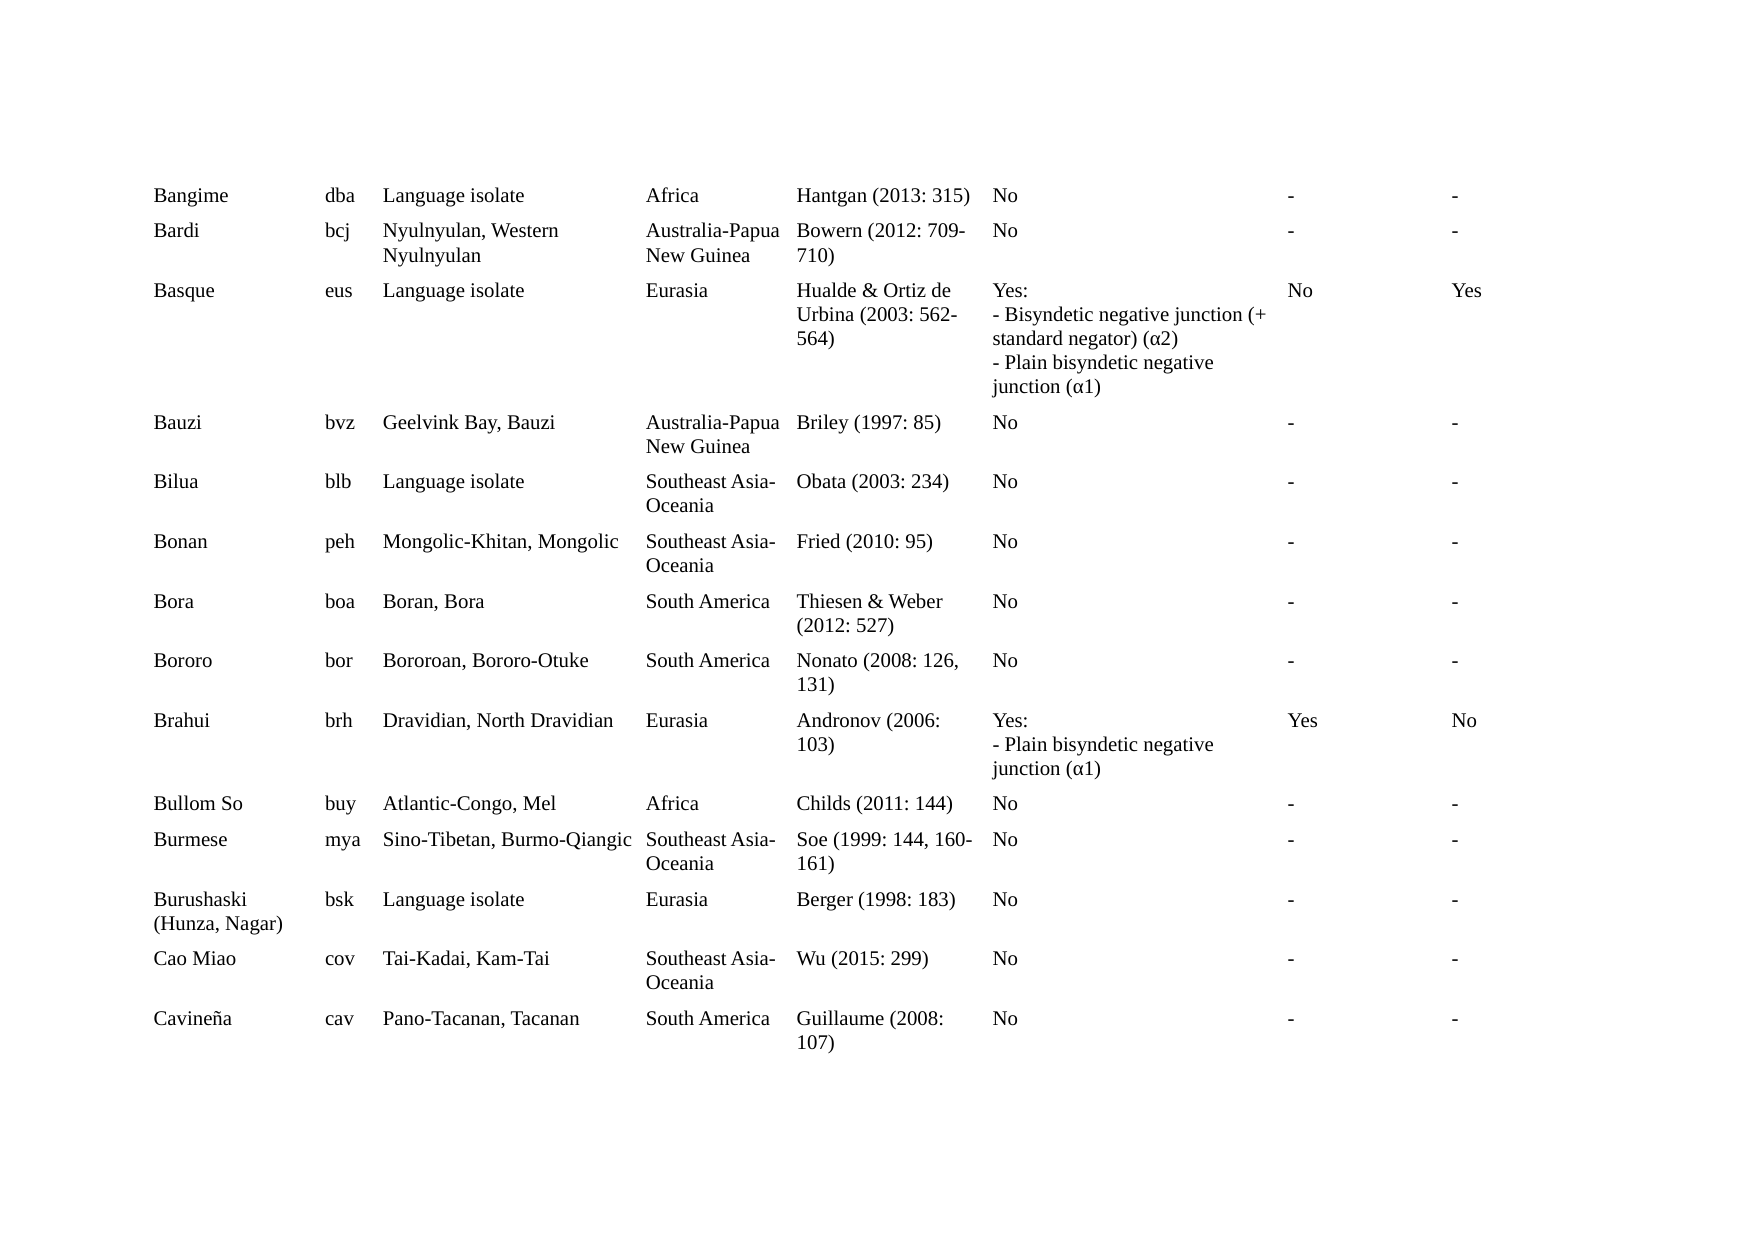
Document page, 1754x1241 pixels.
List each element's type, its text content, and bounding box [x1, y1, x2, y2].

table_cell Southeast Asia-Oceania [640, 523, 791, 583]
table_cell Tai-Kadai, Kam-Tai [377, 940, 640, 1000]
table_cell - [1446, 213, 1606, 272]
table_cell South America [640, 643, 791, 702]
table_cell Bororo [148, 643, 319, 702]
table_cell Africa [640, 786, 791, 821]
table_cell Berger (1998: 183) [791, 881, 986, 940]
table_cell - [1446, 177, 1606, 213]
table_cell Bauzi [148, 404, 319, 464]
table_cell No [1446, 702, 1606, 786]
table_cell - [1446, 786, 1606, 821]
table_cell Hantgan (2013: 315) [791, 177, 986, 213]
table_cell Wu (2015: 299) [791, 940, 986, 1000]
table_cell Bora [148, 583, 319, 642]
table_cell Yes: - Plain bisyndetic negative junction (α1) [986, 702, 1282, 786]
table_cell No [986, 404, 1282, 464]
table_cell Burushaski (Hunza, Nagar) [148, 881, 319, 940]
table_cell No [986, 213, 1282, 272]
table_cell Language isolate [377, 464, 640, 523]
table_cell Australia-Papua New Guinea [640, 404, 791, 464]
table_cell - [1282, 523, 1446, 583]
table_cell brh [319, 702, 377, 786]
table_cell No [986, 643, 1282, 702]
table_cell No [986, 464, 1282, 523]
table_cell Bangime [148, 177, 319, 213]
table_cell - [1446, 940, 1606, 1000]
table_cell dba [319, 177, 377, 213]
table_cell South America [640, 1000, 791, 1059]
table_cell Hualde & Ortiz de Urbina (2003: 562-564) [791, 272, 986, 404]
table_cell - [1446, 643, 1606, 702]
table_cell Brahui [148, 702, 319, 786]
table_cell No [986, 583, 1282, 642]
table_cell bor [319, 643, 377, 702]
table_cell Mongolic-Khitan, Mongolic [377, 523, 640, 583]
table_cell peh [319, 523, 377, 583]
table_cell Obata (2003: 234) [791, 464, 986, 523]
table_cell - [1282, 940, 1446, 1000]
table_cell - [1446, 464, 1606, 523]
table_cell Southeast Asia-Oceania [640, 821, 791, 881]
table_cell Bullom So [148, 786, 319, 821]
table_cell Atlantic-Congo, Mel [377, 786, 640, 821]
table_cell Dravidian, North Dravidian [377, 702, 640, 786]
table_cell No [986, 786, 1282, 821]
table_cell No [986, 940, 1282, 1000]
table_cell Yes: - Bisyndetic negative junction (+ standard negator) (α2) - Plain bisyndetic negative junction (α1) [986, 272, 1282, 404]
table_cell No [986, 821, 1282, 881]
table_cell South America [640, 583, 791, 642]
table_cell boa [319, 583, 377, 642]
table_cell Basque [148, 272, 319, 404]
table_cell - [1446, 404, 1606, 464]
table_cell cov [319, 940, 377, 1000]
table_cell - [1282, 821, 1446, 881]
table_cell blb [319, 464, 377, 523]
table_cell bsk [319, 881, 377, 940]
table_cell Guillaume (2008: 107) [791, 1000, 986, 1059]
table_cell bcj [319, 213, 377, 272]
table_cell - [1282, 881, 1446, 940]
table_cell No [986, 881, 1282, 940]
table_cell mya [319, 821, 377, 881]
table_cell - [1446, 881, 1606, 940]
table_cell - [1282, 786, 1446, 821]
table_cell - [1446, 821, 1606, 881]
table_cell Soe (1999: 144, 160-161) [791, 821, 986, 881]
table_cell Andronov (2006: 103) [791, 702, 986, 786]
table_cell Bororoan, Bororo-Otuke [377, 643, 640, 702]
table_cell Southeast Asia-Oceania [640, 940, 791, 1000]
table_cell Cao Miao [148, 940, 319, 1000]
table_cell Australia-Papua New Guinea [640, 213, 791, 272]
table_cell Language isolate [377, 881, 640, 940]
table_cell buy [319, 786, 377, 821]
table_cell Bowern (2012: 709-710) [791, 213, 986, 272]
table_cell Eurasia [640, 881, 791, 940]
table_cell Burmese [148, 821, 319, 881]
table_cell Thiesen & Weber (2012: 527) [791, 583, 986, 642]
table_cell No [986, 1000, 1282, 1059]
table_cell - [1282, 583, 1446, 642]
table_cell bvz [319, 404, 377, 464]
table_cell - [1282, 643, 1446, 702]
table_cell - [1282, 213, 1446, 272]
table_cell Yes [1446, 272, 1606, 404]
table_cell Bardi [148, 213, 319, 272]
table_cell - [1282, 177, 1446, 213]
table_cell - [1282, 464, 1446, 523]
table_cell Boran, Bora [377, 583, 640, 642]
table_cell Africa [640, 177, 791, 213]
table_cell Sino-Tibetan, Burmo-Qiangic [377, 821, 640, 881]
table_cell - [1446, 1000, 1606, 1059]
table_cell Cavineña [148, 1000, 319, 1059]
table_cell Language isolate [377, 177, 640, 213]
table_cell - [1446, 523, 1606, 583]
table_cell cav [319, 1000, 377, 1059]
table_cell No [986, 177, 1282, 213]
table_cell No [1282, 272, 1446, 404]
table_cell eus [319, 272, 377, 404]
table_cell - [1446, 583, 1606, 642]
table_cell Eurasia [640, 702, 791, 786]
table_cell No [986, 523, 1282, 583]
table_cell Eurasia [640, 272, 791, 404]
table_cell - [1282, 1000, 1446, 1059]
table_cell Pano-Tacanan, Tacanan [377, 1000, 640, 1059]
table_cell Childs (2011: 144) [791, 786, 986, 821]
table_cell Briley (1997: 85) [791, 404, 986, 464]
table_cell Southeast Asia-Oceania [640, 464, 791, 523]
table_cell Bonan [148, 523, 319, 583]
table_cell Yes [1282, 702, 1446, 786]
table_cell Bilua [148, 464, 319, 523]
table_cell Language isolate [377, 272, 640, 404]
table_cell Nyulnyulan, Western Nyulnyulan [377, 213, 640, 272]
table_cell - [1282, 404, 1446, 464]
table_cell Nonato (2008: 126, 131) [791, 643, 986, 702]
table_cell Geelvink Bay, Bauzi [377, 404, 640, 464]
table_cell Fried (2010: 95) [791, 523, 986, 583]
